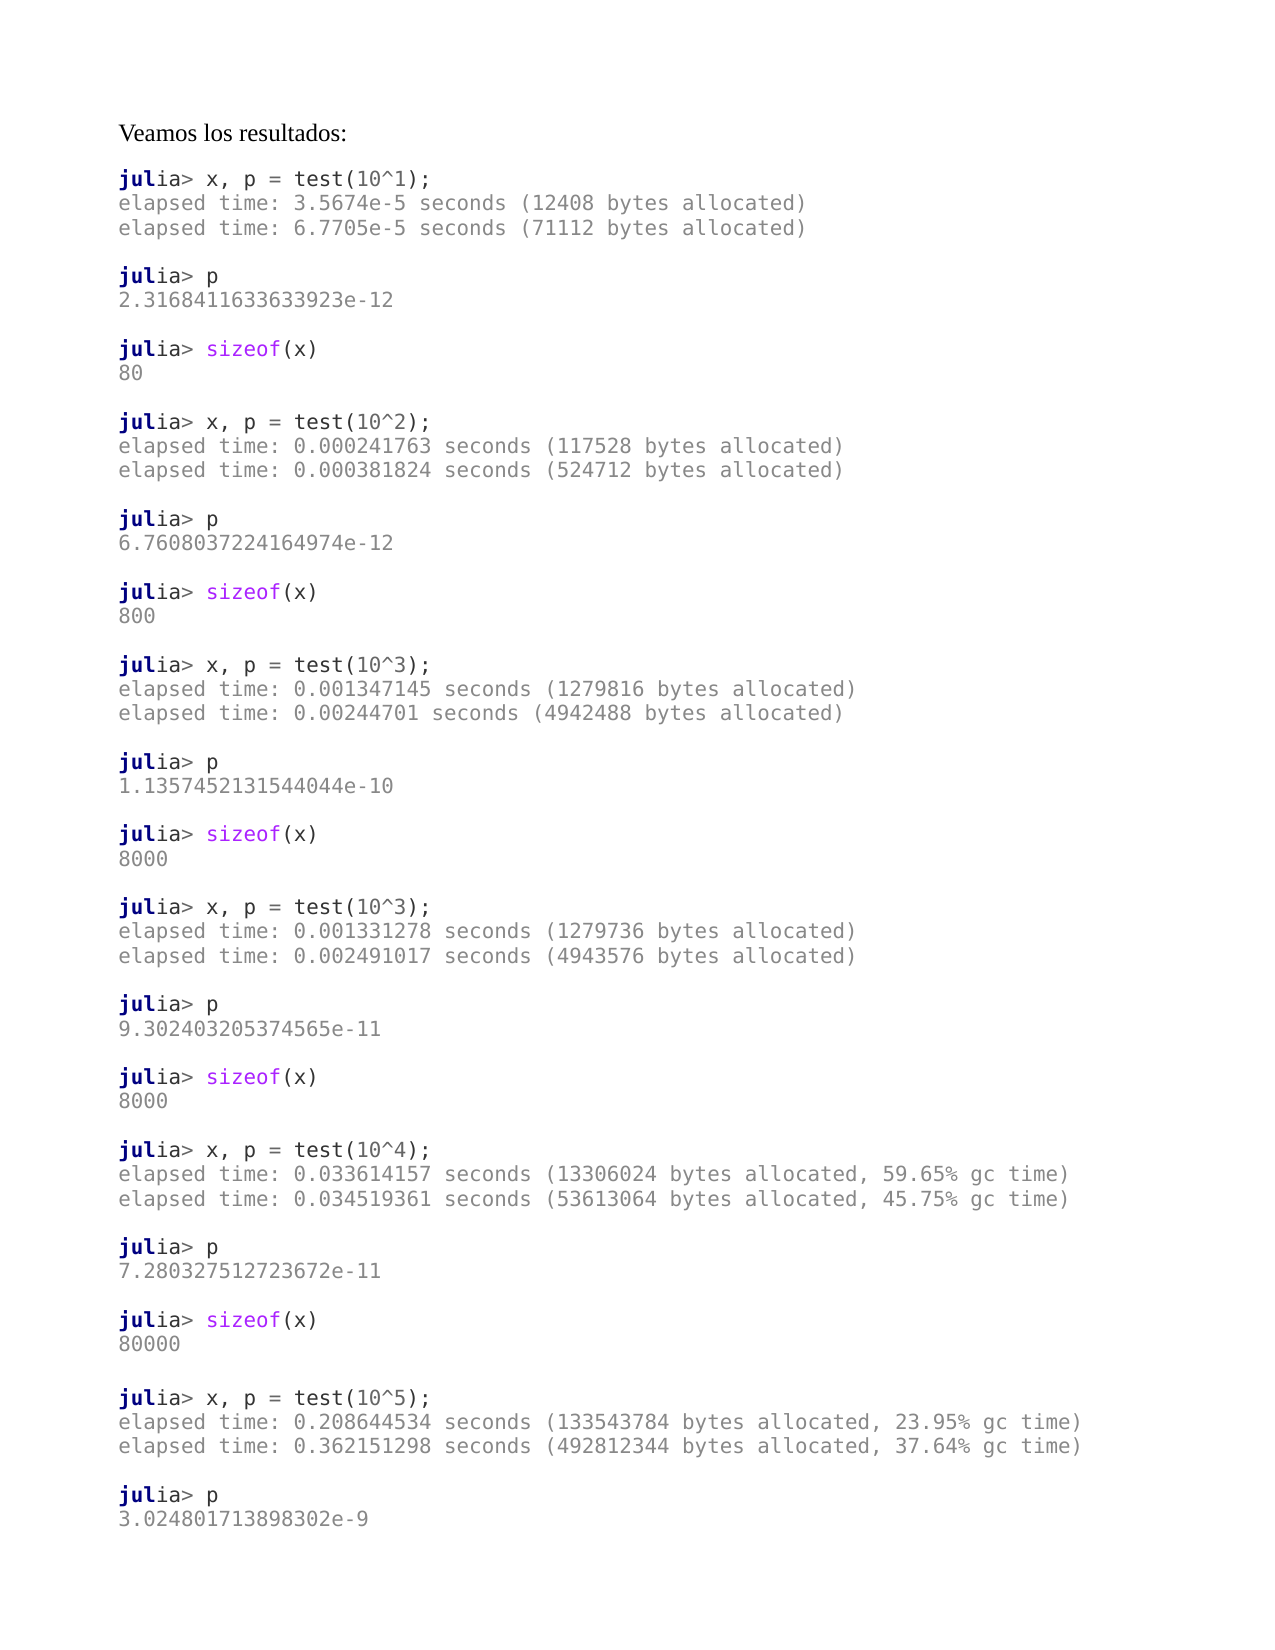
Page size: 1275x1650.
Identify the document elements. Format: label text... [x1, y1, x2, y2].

text Veamos los resultados: [118, 118, 1157, 147]
text elapsed time: 0.000241763 seconds (117528 bytes allocated) [118, 434, 1157, 458]
text julia> p [118, 507, 1157, 531]
text julia> x, p = test(10^3); [118, 895, 1157, 919]
text elapsed time: 0.034519361 seconds (53613064 bytes allocated, 45.75% gc time) [118, 1187, 1157, 1211]
text elapsed time: 0.000381824 seconds (524712 bytes allocated) [118, 458, 1157, 483]
text elapsed time: 0.00244701 seconds (4942488 bytes allocated) [118, 701, 1157, 725]
text 800 [118, 604, 1157, 628]
text 80 [118, 361, 1157, 386]
text julia> sizeof(x) [118, 822, 1157, 847]
text elapsed time: 0.001347145 seconds (1279816 bytes allocated) [118, 677, 1157, 701]
text elapsed time: 0.208644534 seconds (133543784 bytes allocated, 23.95% gc time) [118, 1410, 1157, 1434]
text 80000 [118, 1332, 1157, 1356]
text elapsed time: 0.362151298 seconds (492812344 bytes allocated, 37.64% gc time) [118, 1434, 1157, 1459]
text elapsed time: 6.7705e-5 seconds (71112 bytes allocated) [118, 216, 1157, 240]
text elapsed time: 0.033614157 seconds (13306024 bytes allocated, 59.65% gc time) [118, 1162, 1157, 1187]
text elapsed time: 0.001331278 seconds (1279736 bytes allocated) [118, 919, 1157, 944]
text julia> p [118, 264, 1157, 288]
text julia> p [118, 750, 1157, 774]
text julia> p [118, 1235, 1157, 1259]
text elapsed time: 3.5674e-5 seconds (12408 bytes allocated) [118, 191, 1157, 216]
text julia> p [118, 1483, 1157, 1507]
text julia> x, p = test(10^3); [118, 653, 1157, 677]
text julia> sizeof(x) [118, 580, 1157, 604]
text 3.024801713898302e-9 [118, 1507, 1157, 1532]
text julia> p [118, 992, 1157, 1017]
text julia> x, p = test(10^5); [118, 1386, 1157, 1410]
text julia> sizeof(x) [118, 1065, 1157, 1089]
text julia> sizeof(x) [118, 1308, 1157, 1332]
text 9.302403205374565e-11 [118, 1017, 1157, 1041]
text 2.3168411633633923e-12 [118, 288, 1157, 313]
text julia> sizeof(x) [118, 337, 1157, 361]
text 7.280327512723672e-11 [118, 1259, 1157, 1284]
text julia> x, p = test(10^4); [118, 1138, 1157, 1162]
text julia> x, p = test(10^1); [118, 167, 1157, 191]
text 8000 [118, 1089, 1157, 1114]
text julia> x, p = test(10^2); [118, 410, 1157, 434]
text elapsed time: 0.002491017 seconds (4943576 bytes allocated) [118, 944, 1157, 968]
text 1.1357452131544044e-10 [118, 774, 1157, 798]
text 6.7608037224164974e-12 [118, 531, 1157, 556]
text 8000 [118, 847, 1157, 871]
